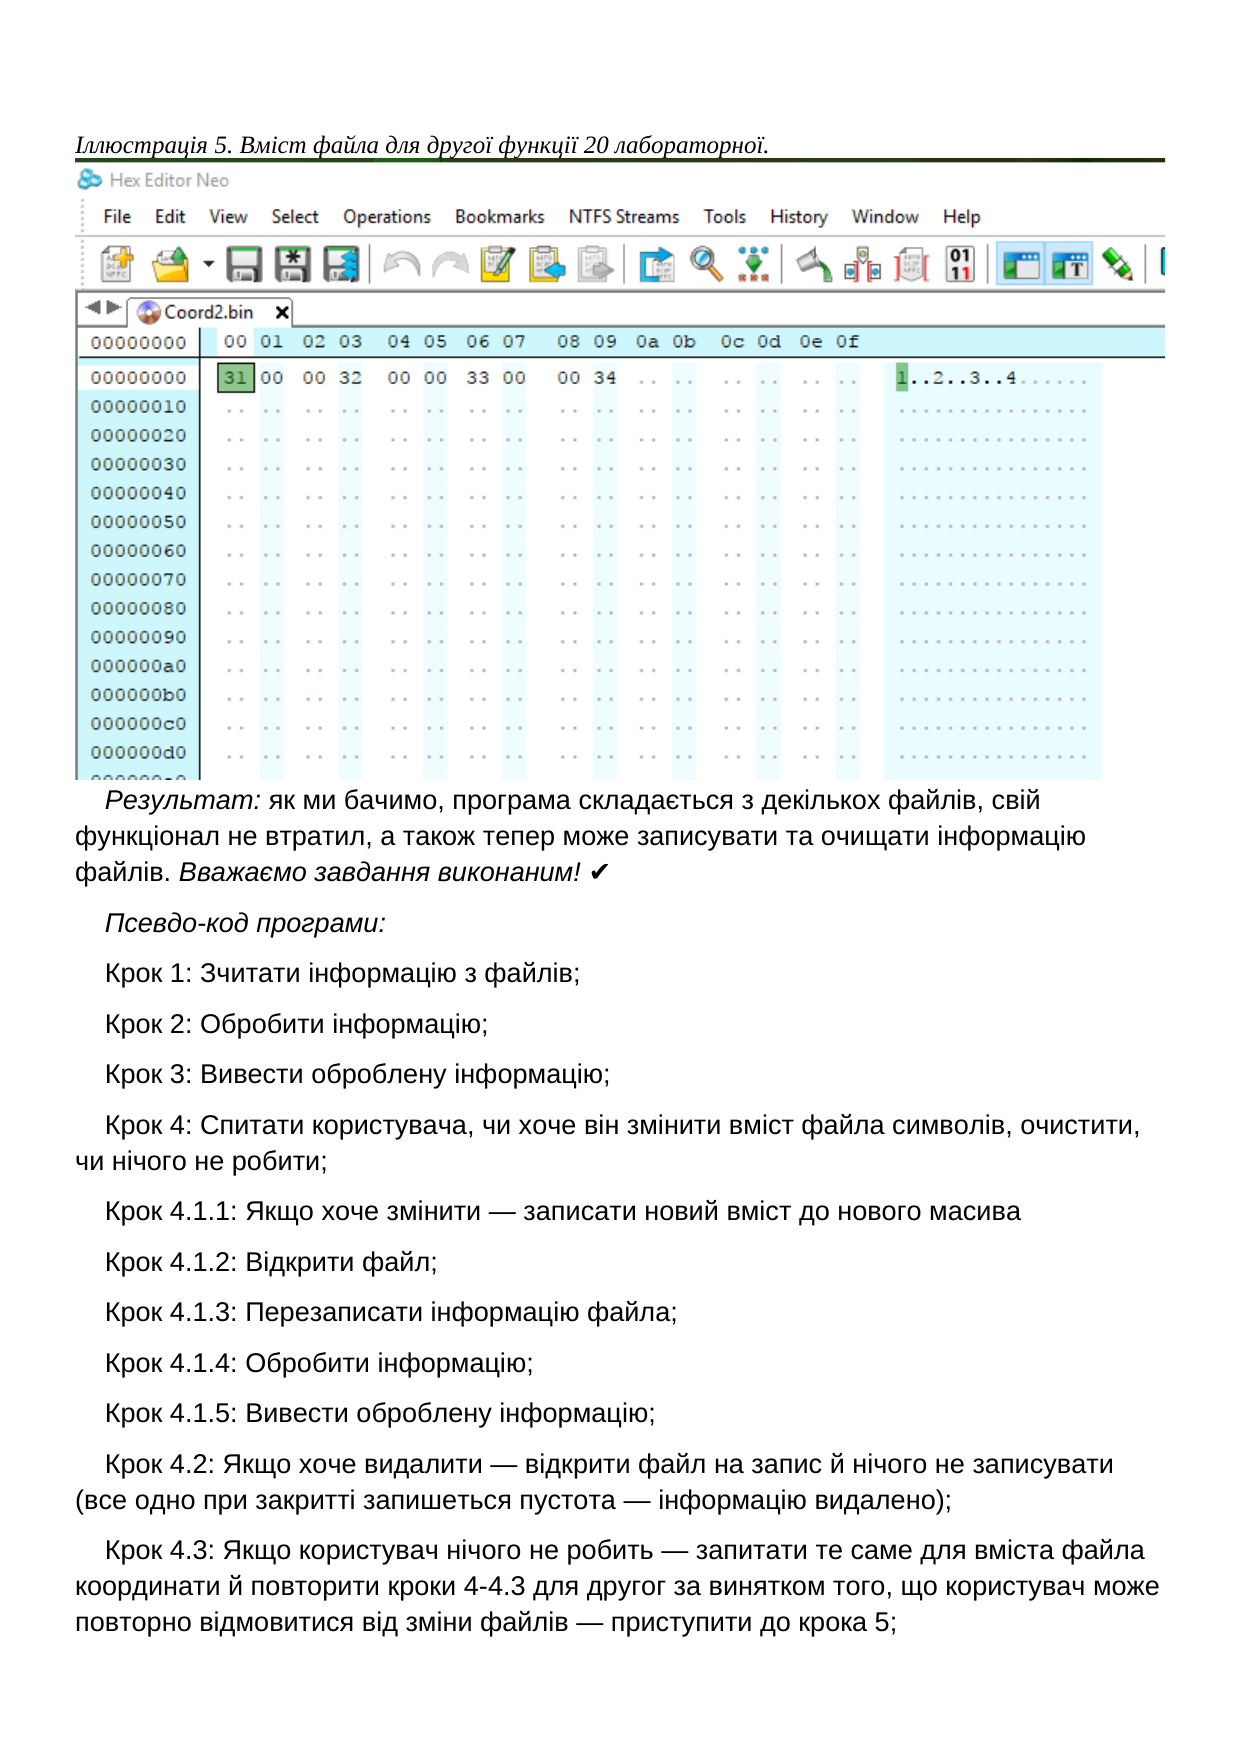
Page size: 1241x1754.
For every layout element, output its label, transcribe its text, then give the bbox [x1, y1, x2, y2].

text Крок 2: Обробити інформацію; [75, 1008, 1165, 1039]
text Крок 4.1.3: Перезаписати інформацію файла; [75, 1296, 1165, 1327]
text Крок 4.3: Якщо користувач нічого не робить — запитати те саме для вміста файла координати й повторити кроки 4-4.3 для другог за винятком того, що користувач може повторно відмовитися від зміни файлів — приступити до крока 5; [75, 1534, 1165, 1637]
text Крок 1: Зчитати інформацію з файлів; [75, 957, 1165, 988]
text Крок 3: Вивести оброблену інформацію; [75, 1058, 1165, 1089]
text Крок 4.2: Якщо хоче видалити — відкрити файл на запис й нічого не записувати (все одно при закритті запишеться пустота — інформацію видалено); [75, 1448, 1165, 1515]
text Псевдо-код програми: [75, 907, 1165, 938]
text Крок 4.1.1: Якщо хоче змінити — записати новий вміст до нового масива [75, 1195, 1165, 1226]
text Крок 4.1.2: Відкрити файл; [75, 1246, 1165, 1277]
text Іллюстрація 5. Вміст файла для другої функції 20 лабораторної. [75, 130, 1165, 158]
text Крок 4.1.5: Вивести оброблену інформацію; [75, 1397, 1165, 1428]
text Крок 4.1.4: Обробити інформацію; [75, 1347, 1165, 1378]
picture [75, 158, 1166, 780]
text Результат: як ми бачимо, програма складається з декількох файлів, свій функціонал не втратил, а також тепер може записувати та очищати інформацію файлів. Вважаємо завдання виконаним! ✔ [75, 780, 1165, 887]
text Крок 4: Спитати користувача, чи хоче він змінити вміст файла символів, очистити, чи нічого не робити; [75, 1109, 1165, 1176]
